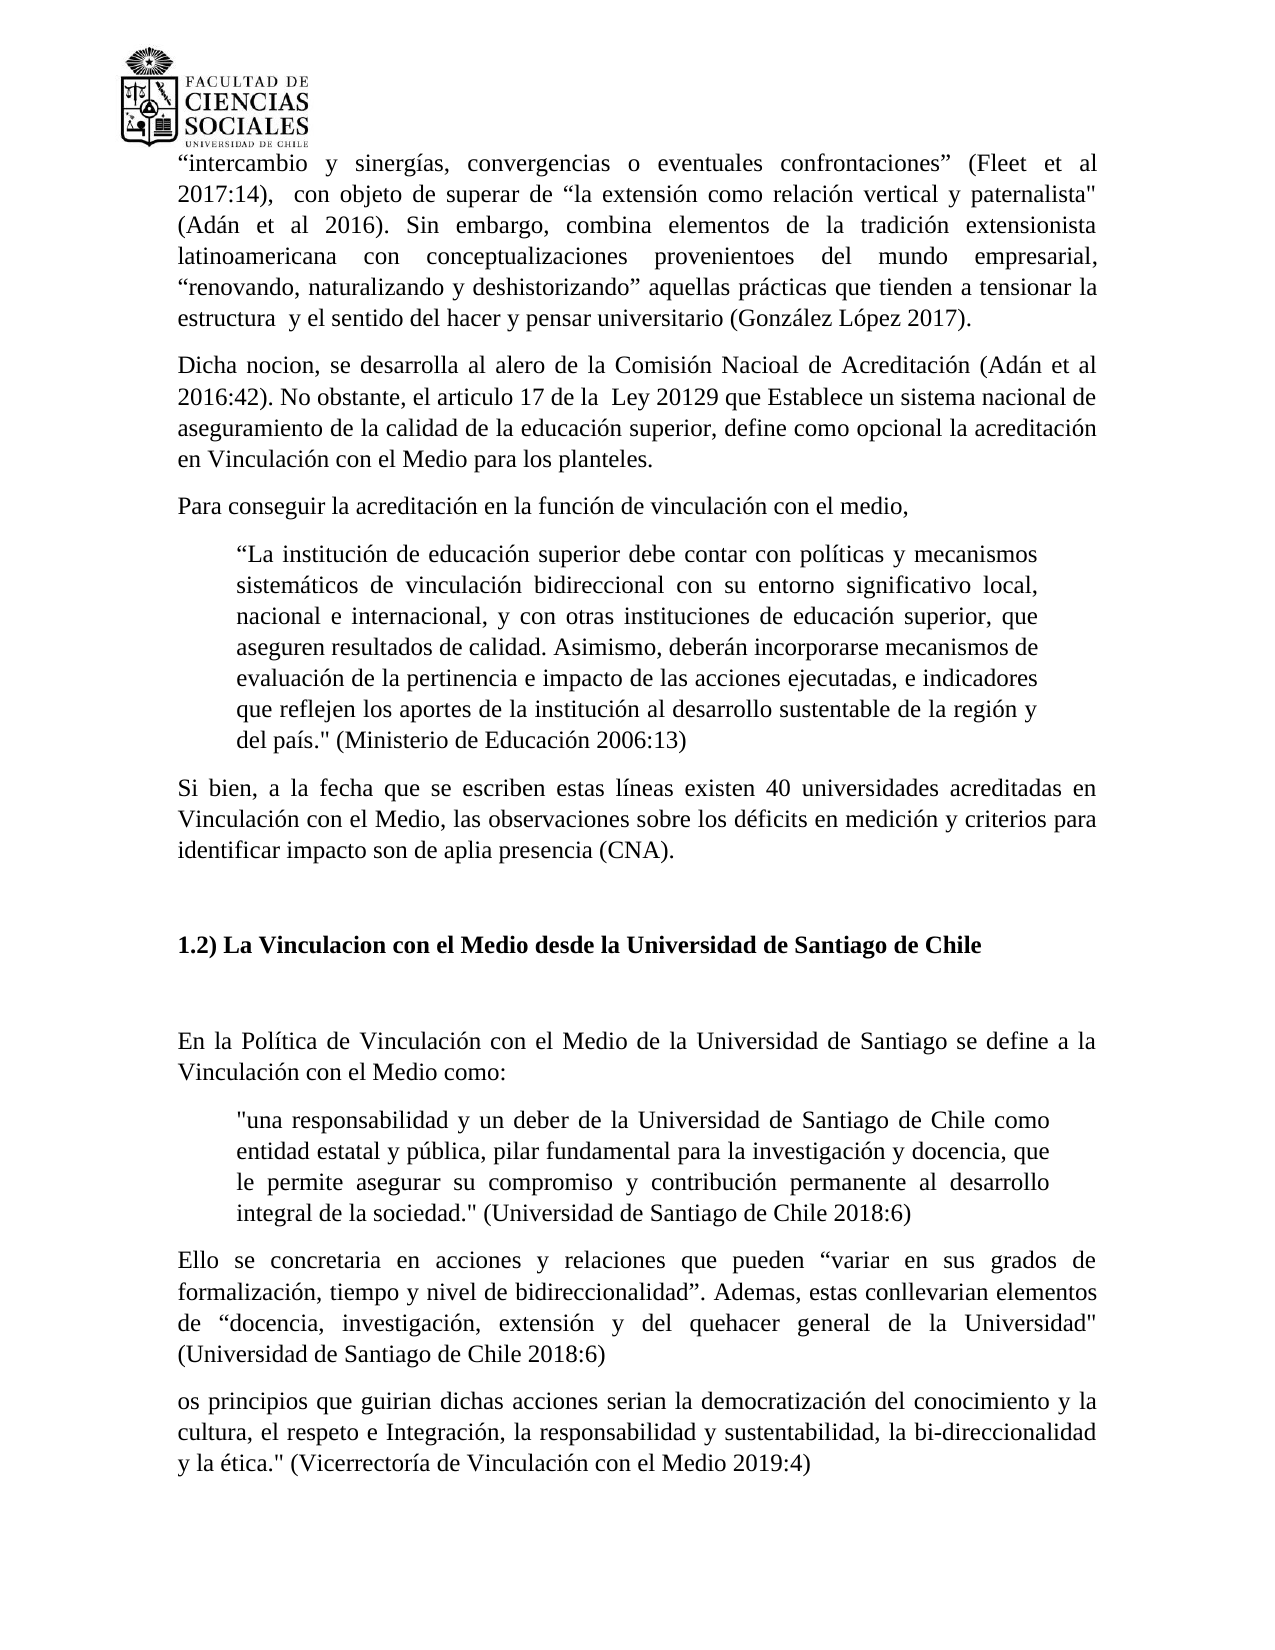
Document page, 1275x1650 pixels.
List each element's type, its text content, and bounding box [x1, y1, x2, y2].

text “intercambio y sinergías, convergencias o eventuales confrontaciones” (Fleet et al 2017:14), con objeto de superar de “la extensión como relación vertical y paternalista" (Adán et al 2016). Sin embargo, combina elementos de la tradición extensionista latinoamericana con conceptualizaciones provenientoes del mundo empresarial, “renovando, naturalizando y deshistorizando” aquellas prácticas que tienden a tensionar la estructura y el sentido del hacer y pensar universitario (González López 2017). [177, 148, 1098, 332]
text En la Política de Vinculación con el Medio de la Universidad de Santiago se define a la Vinculación con el Medio como: [177, 1026, 1098, 1086]
text os principios que guirian dichas acciones serian la democratización del conocimiento y la cultura, el respeto e Integración, la responsabilidad y sustentabilidad, la bi-direccionalidad y la ética." (Vicerrectoría de Vinculación con el Medio 2019:4) [177, 1386, 1098, 1477]
text Ello se concretaria en acciones y relaciones que pueden “variar en sus grados de formalización, tiempo y nivel de bidireccionalidad”. Ademas, estas conllevarian elementos de “docencia, investigación, extensión y del quehacer general de la Universidad" (Universidad de Santiago de Chile 2018:6) [177, 1246, 1098, 1367]
picture [115, 44, 314, 148]
text "una responsabilidad y un deber de la Universidad de Santiago de Chile como entidad estatal y pública, pilar fundamental para la investigación y docencia, que le permite asegurar su compromiso y contribución permanente al desarrollo integral de la sociedad." (Universidad de Santiago de Chile 2018:6) [236, 1105, 1051, 1227]
text 1.2) La Vinculacion con el Medio desde la Universidad de Santiago de Chile [177, 931, 1098, 959]
text Si bien, a la fecha que se escriben estas líneas existen 40 universidades acreditadas en Vinculación con el Medio, las observaciones sobre los déficits en medición y criterios para identificar impacto son de aplia presencia (CNA). [177, 773, 1098, 864]
text Dicha nocion, se desarrolla al alero de la Comisión Nacioal de Acreditación (Adán et al 2016:42). No obstante, el articulo 17 de la Ley 20129 que Establece un sistema nacional de aseguramiento de la calidad de la educación superior, define como opcional la acreditación en Vinculación con el Medio para los planteles. [177, 351, 1098, 472]
text Para conseguir la acreditación en la función de vinculación con el medio, [177, 491, 1098, 520]
text “La institución de educación superior debe contar con políticas y mecanismos sistemáticos de vinculación bidireccional con su entorno significativo local, nacional e internacional, y con otras instituciones de educación superior, que aseguren resultados de calidad. Asimismo, deberán incorporarse mecanismos de evaluación de la pertinencia e impacto de las acciones ejecutadas, e indicadores que reflejen los aportes de la institución al desarrollo sustentable de la región y del país." (Ministerio de Educación 2006:13) [236, 539, 1039, 754]
